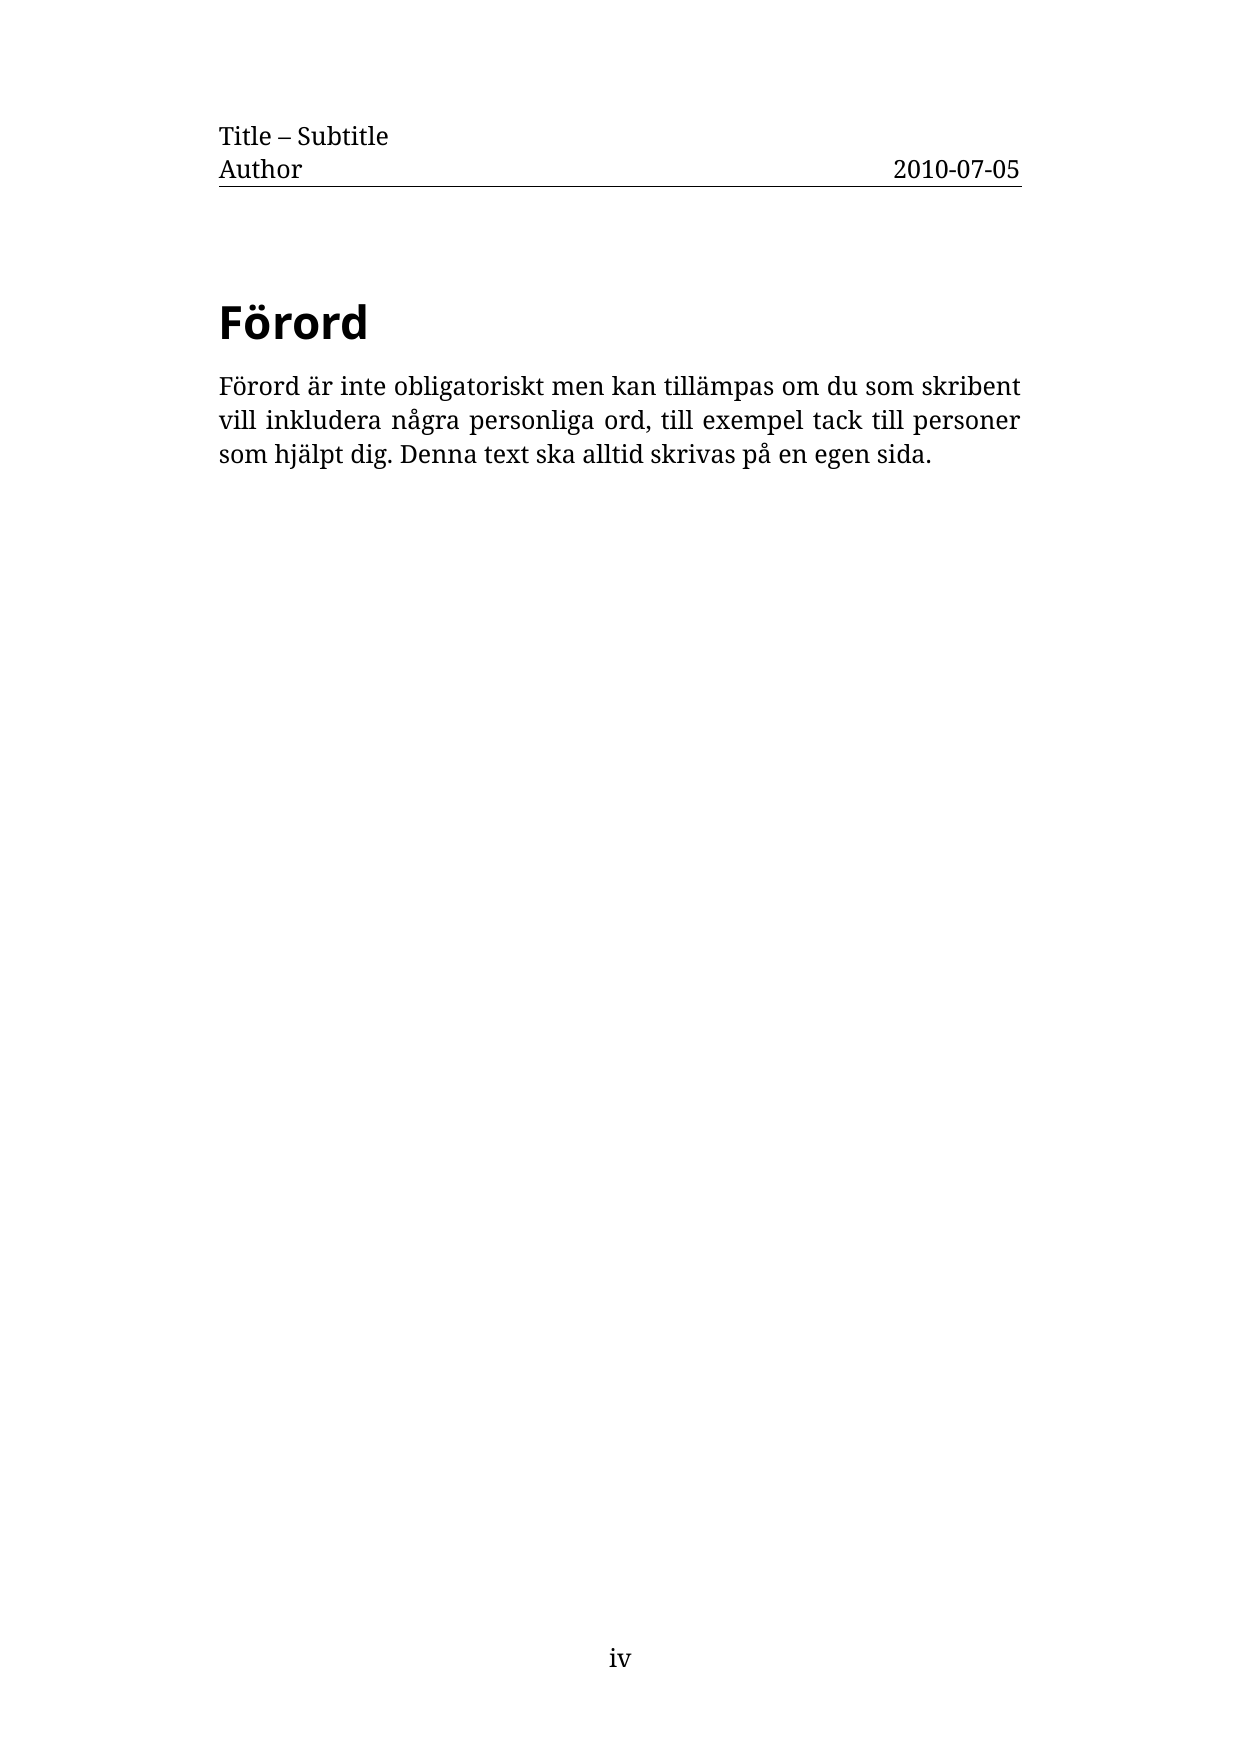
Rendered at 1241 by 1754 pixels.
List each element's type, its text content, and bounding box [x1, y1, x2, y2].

subtitle Förord [218, 291, 1022, 353]
subtitle Förord är inte obligatoriskt men kan tillämpas om du som skribent vill inkludera några personliga ord, till exempel tack till personer som hjälpt dig. Denna text ska alltid skrivas på en egen sida. [218, 369, 1022, 471]
